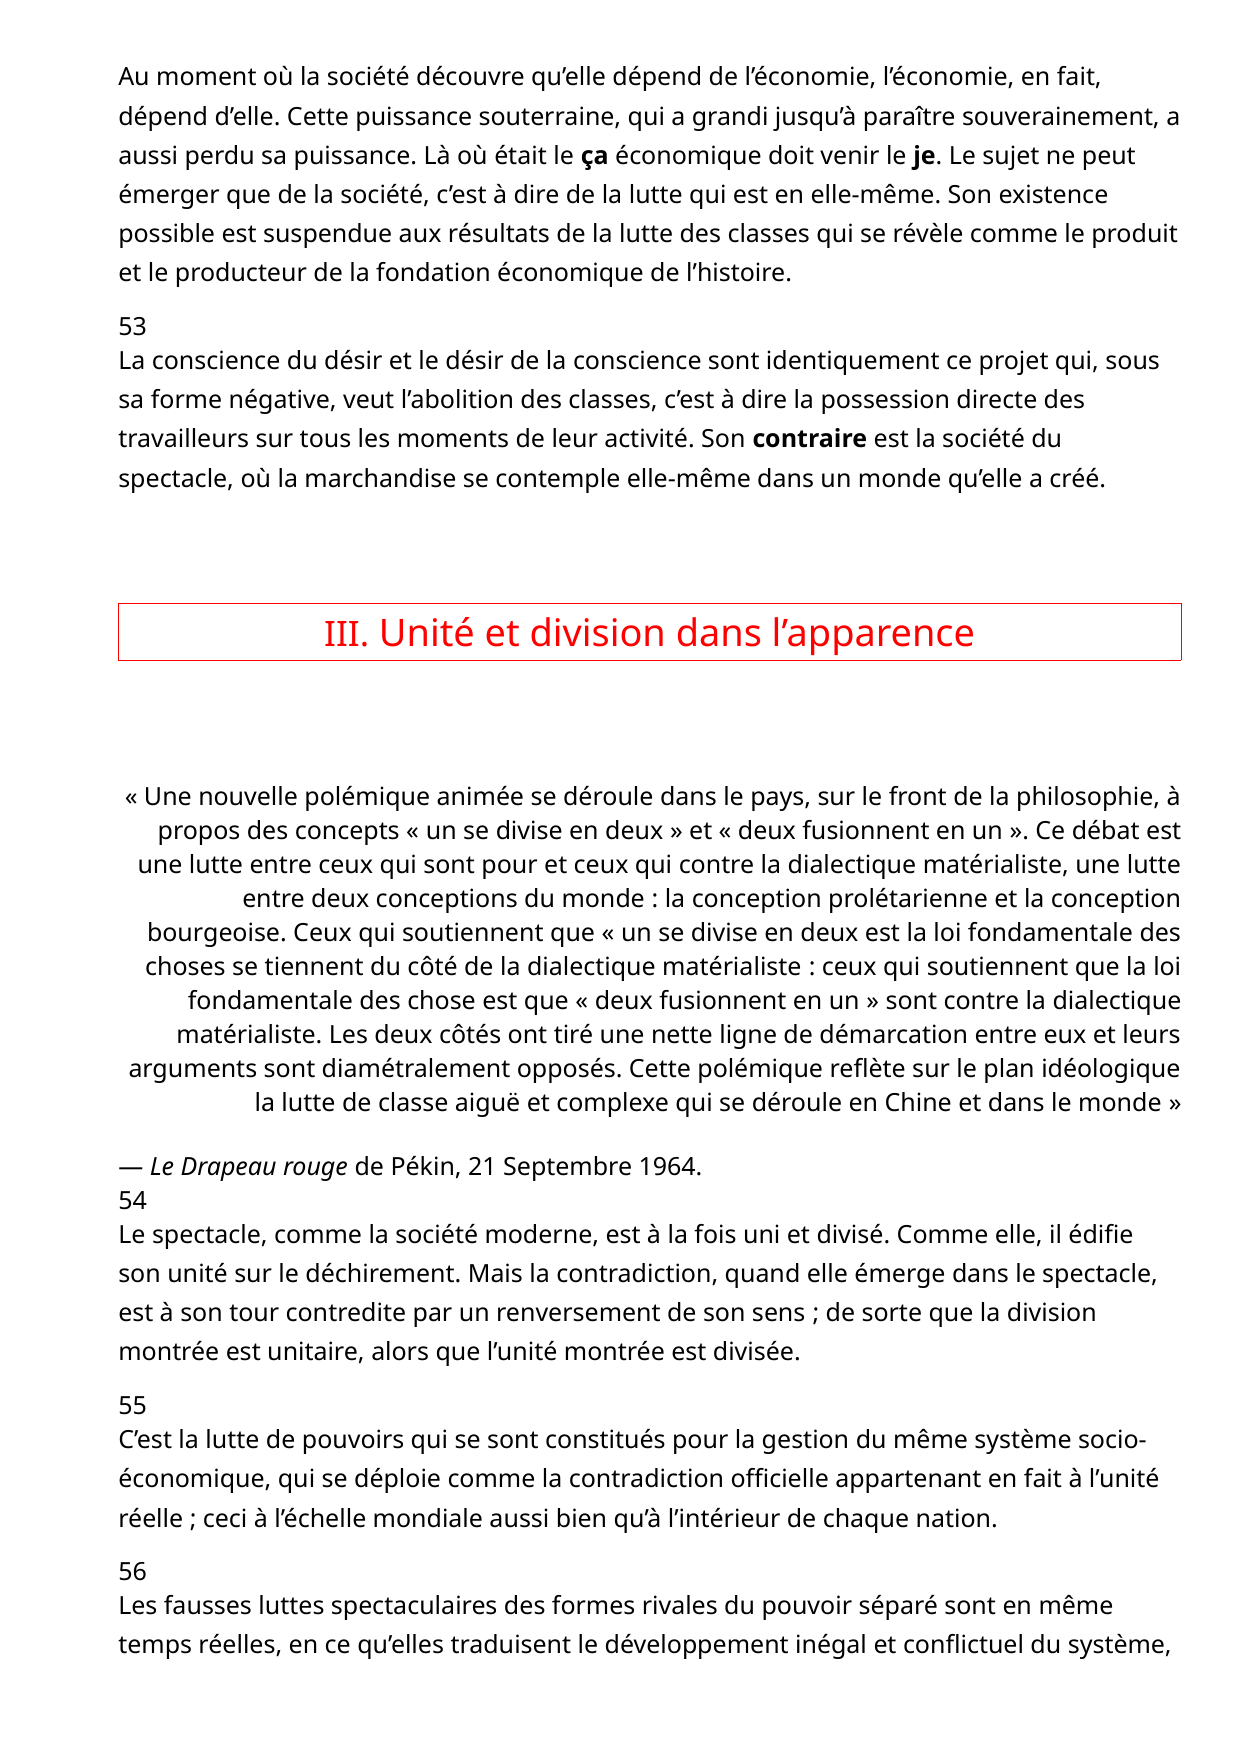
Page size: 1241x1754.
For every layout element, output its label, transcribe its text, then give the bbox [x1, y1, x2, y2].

text 53 [118, 309, 1181, 343]
text 54 [118, 1182, 1181, 1217]
subtitle III. Unité et division dans l’apparence [119, 604, 1181, 660]
text Les fausses luttes spectaculaires des formes rivales du pouvoir séparé sont en même temps réelles, en ce qu’elles traduisent le développement inégal et conflictuel du système, [118, 1588, 1181, 1661]
text La conscience du désir et le désir de la conscience sont identiquement ce projet qui, sous sa forme négative, veut l’abolition des classes, c’est à dire la possession directe des travailleurs sur tous les moments de leur activité. Son contraire est la société du spectacle, où la marchandise se contemple elle-même dans un monde qu’elle a créé. [118, 343, 1181, 494]
text 55 [118, 1388, 1181, 1422]
text C’est la lutte de pouvoirs qui se sont constitués pour la gestion du même système socio-économique, qui se déploie comme la contradiction officielle appartenant en fait à l’unité réelle ; ceci à l’échelle mondiale aussi bien qu’à l’intérieur de chaque nation. [118, 1422, 1181, 1534]
text Le spectacle, comme la société moderne, est à la fois uni et divisé. Comme elle, il édifie son unité sur le déchirement. Mais la contradiction, quand elle émerge dans le spectacle, est à son tour contredite par un renversement de son sens ; de sorte que la division montrée est unitaire, alors que l’unité montrée est divisée. [118, 1217, 1181, 1368]
text Au moment où la société découvre qu’elle dépend de l’économie, l’économie, en fait, dépend d’elle. Cette puissance souterraine, qui a grandi jusqu’à paraître souverainement, a aussi perdu sa puissance. Là où était le ça économique doit venir le je. Le sujet ne peut émerger que de la société, c’est à dire de la lutte qui est en elle-même. Son existence possible est suspendue aux résultats de la lutte des classes qui se révèle comme le produit et le producteur de la fondation économique de l’histoire. [118, 59, 1181, 289]
text 56 [118, 1554, 1181, 1588]
text « Une nouvelle polémique animée se déroule dans le pays, sur le front de la philosophie, à propos des concepts « un se divise en deux » et « deux fusionnent en un ». Ce débat est une lutte entre ceux qui sont pour et ceux qui contre la dialectique matérialiste, une lutte entre deux conceptions du monde : la conception prolétarienne et la conception bourgeoise. Ceux qui soutiennent que « un se divise en deux est la loi fondamentale des choses se tiennent du côté de la dialectique matérialiste : ceux qui soutiennent que la loi fondamentale des chose est que « deux fusionnent en un » sont contre la dialectique matérialiste. Les deux côtés ont tiré une nette ligne de démarcation entre eux et leurs arguments sont diamétralement opposés. Cette polémique reflète sur le plan idéologique la lutte de classe aiguë et complexe qui se déroule en Chine et dans le monde » [118, 778, 1181, 1119]
text — Le Drapeau rouge de Pékin, 21 Septembre 1964. [118, 1148, 1181, 1182]
